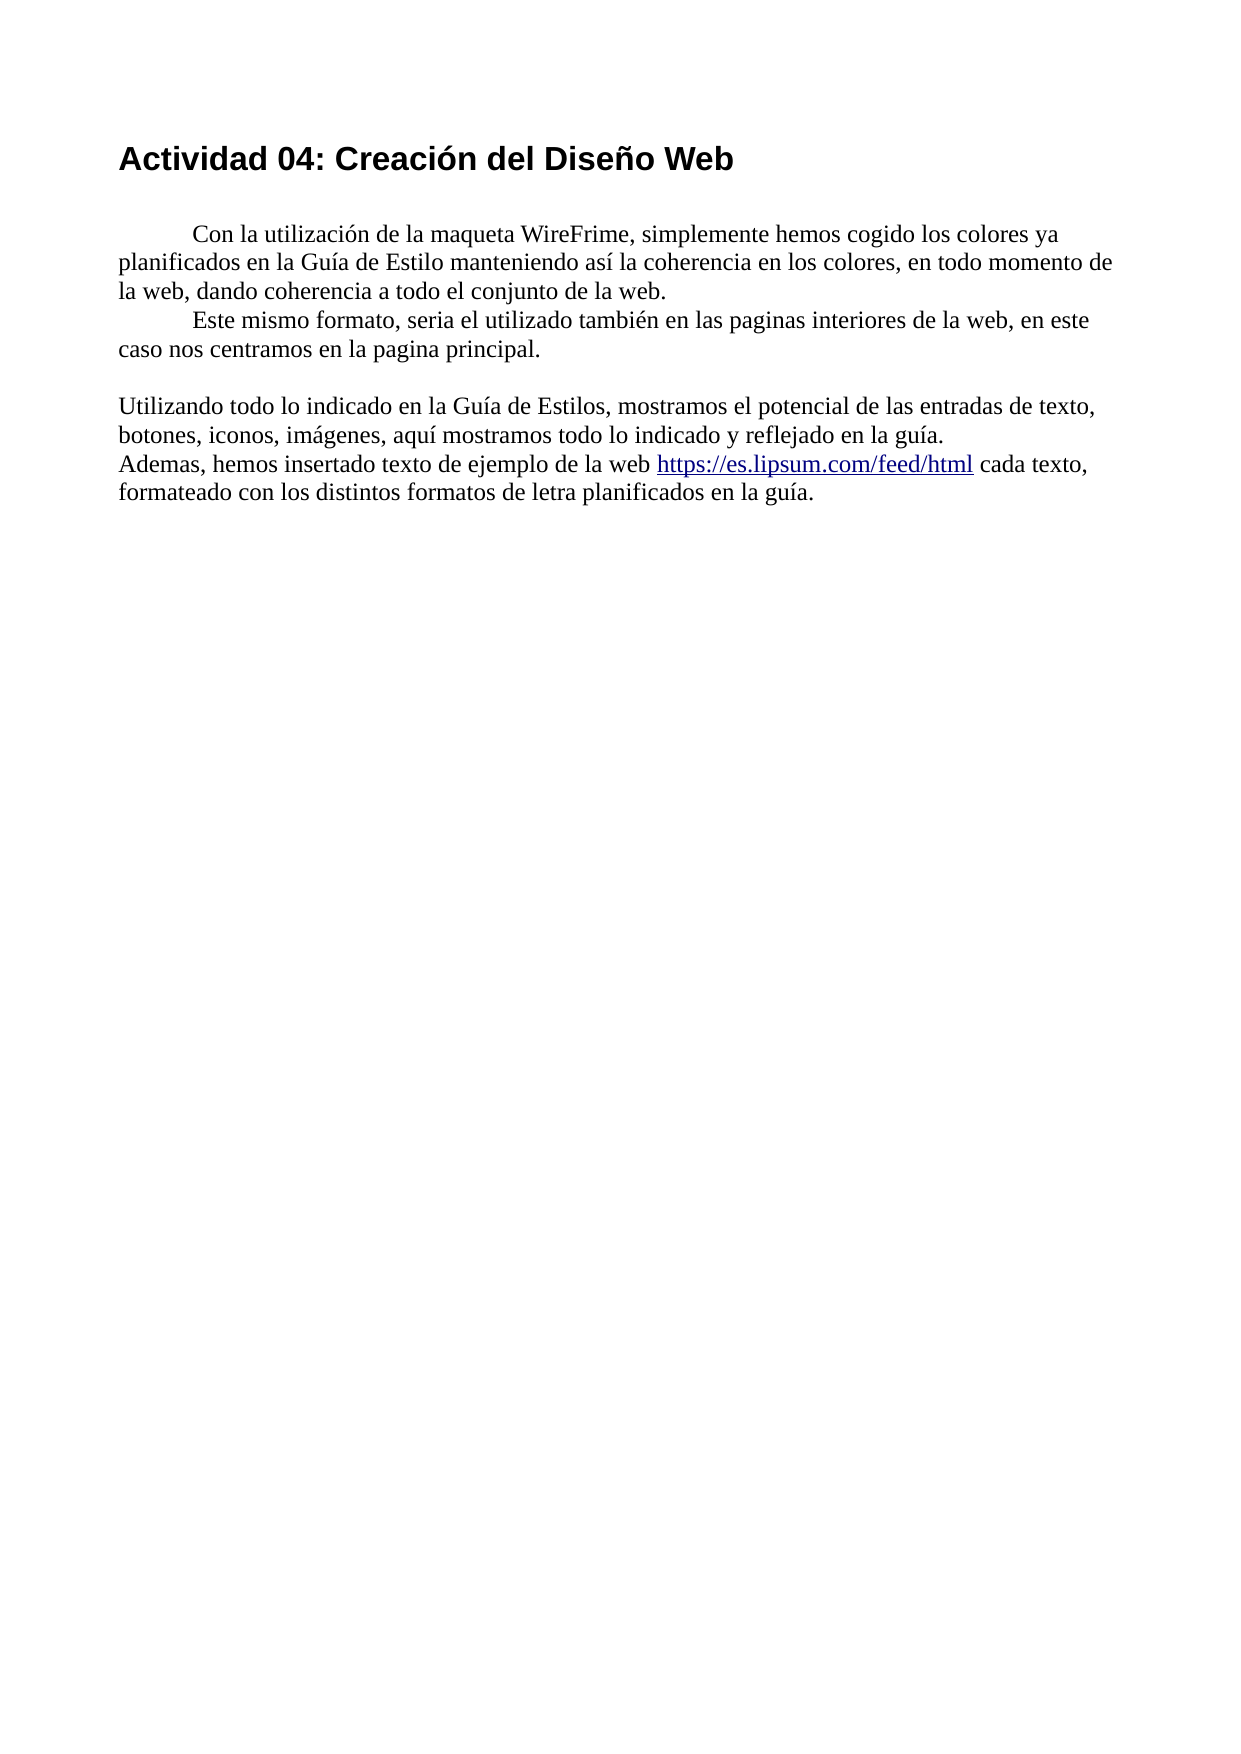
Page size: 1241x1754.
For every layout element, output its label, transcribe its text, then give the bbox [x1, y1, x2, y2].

text Este mismo formato, seria el utilizado también en las paginas interiores de la web, en este caso nos centramos en la pagina principal. [118, 305, 1122, 362]
text Con la utilización de la maqueta WireFrime, simplemente hemos cogido los colores ya planificados en la Guía de Estilo manteniendo así la coherencia en los colores, en todo momento de la web, dando coherencia a todo el conjunto de la web. [118, 219, 1122, 305]
text Utilizando todo lo indicado en la Guía de Estilos, mostramos el potencial de las entradas de texto, botones, iconos, imágenes, aquí mostramos todo lo indicado y reflejado en la guía. [118, 391, 1122, 449]
subtitle Actividad 04: Creación del Diseño Web [118, 139, 1122, 177]
text Ademas, hemos insertado texto de ejemplo de la web https://es.lipsum.com/feed/html cada texto, formateado con los distintos formatos de letra planificados en la guía. [118, 449, 1122, 506]
